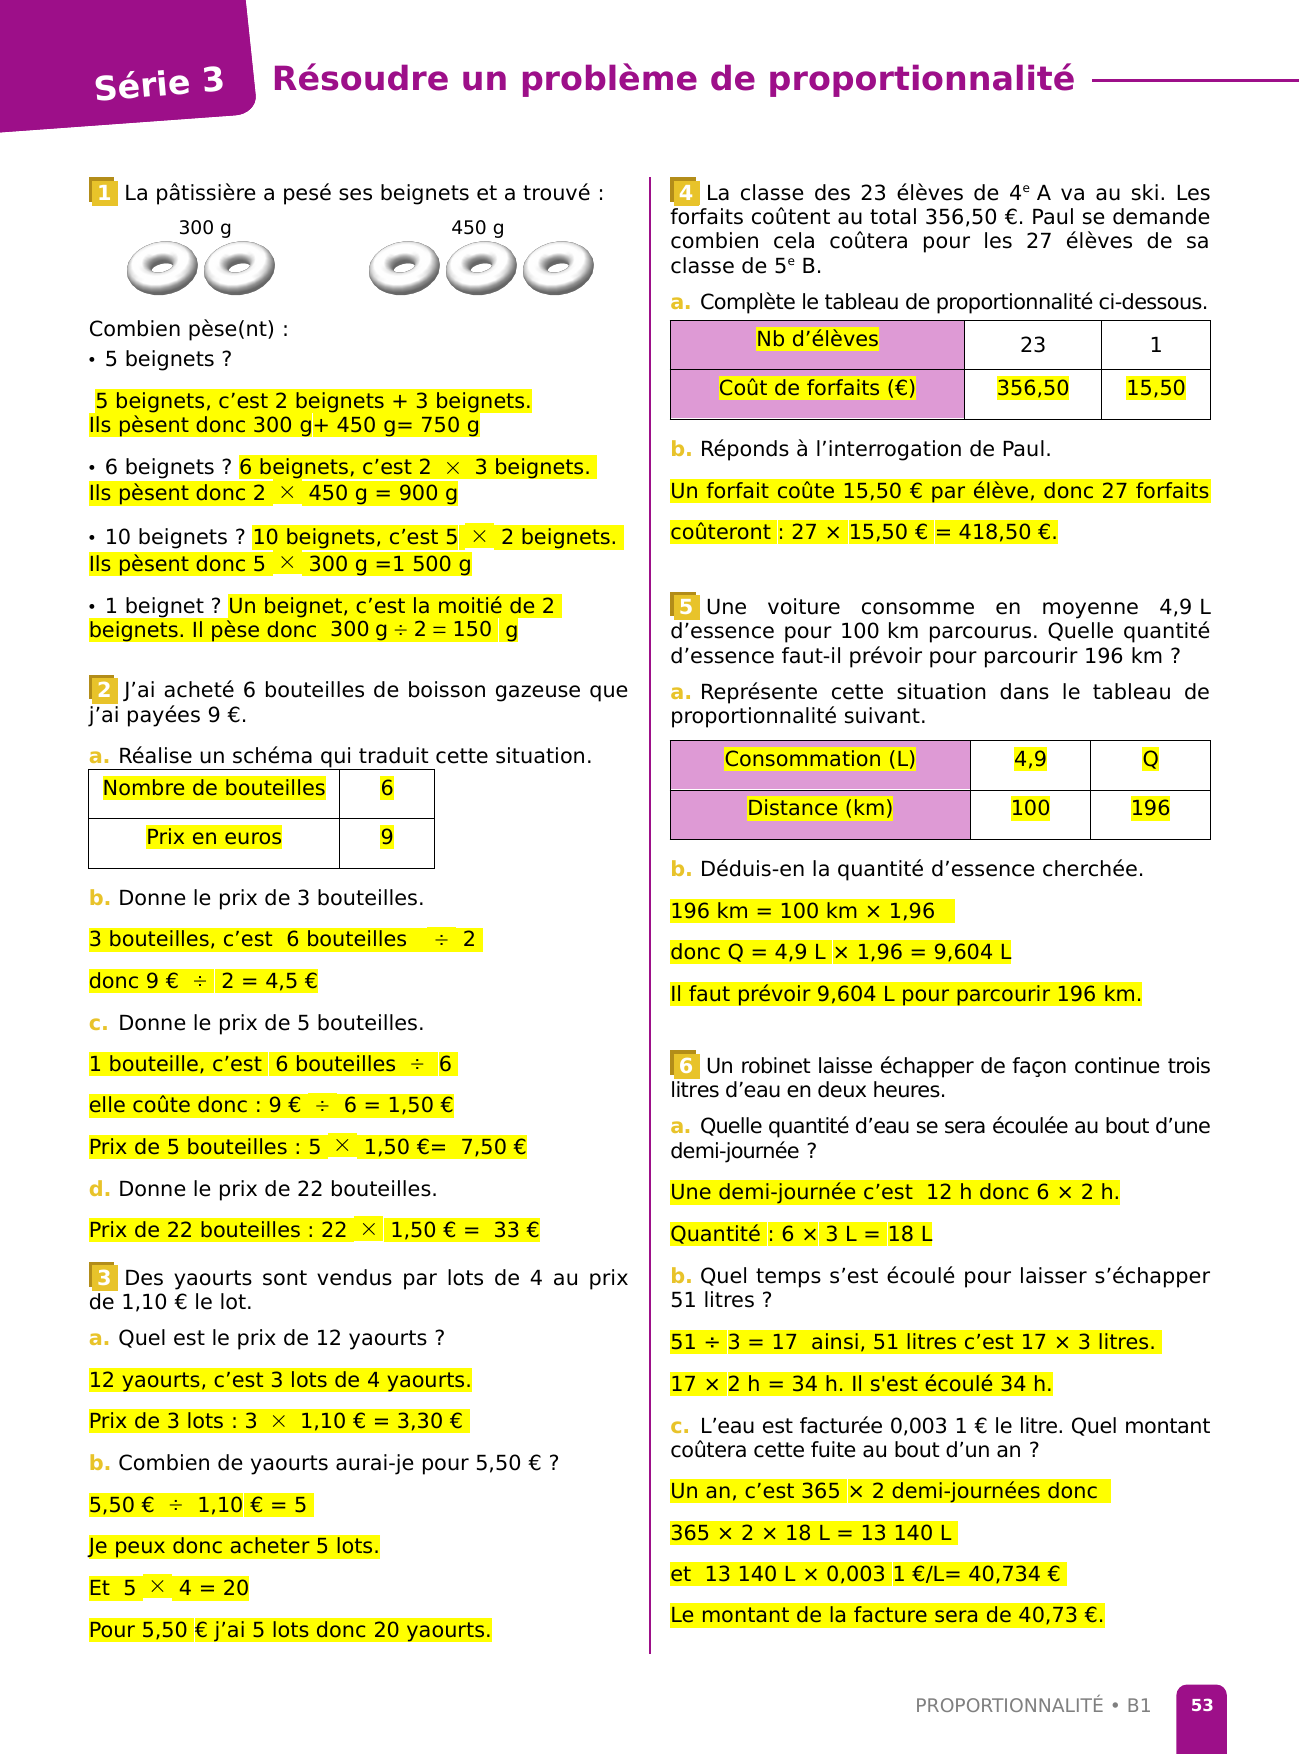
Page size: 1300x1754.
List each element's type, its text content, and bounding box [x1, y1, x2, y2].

list 6 beignets ? 6 beignets, c’est 2 3 beignets. Ils pèsent donc 2 450 g = 900 g [302, 455, 629, 506]
list elle coûte donc : 9 € 6 = 1,50 € [88, 1076, 629, 1118]
table_header 4,9 [971, 741, 1090, 789]
table_header Nombre de bouteilles [89, 770, 339, 818]
list donc Q = 4,9 L × 1,96 = 9,604 L [670, 923, 1211, 964]
table_cell 100 [971, 791, 1090, 839]
text Je peux donc acheter 5 lots. [88, 1517, 629, 1559]
list Déduis-en la quantité d’essence cherchée. [670, 857, 1211, 882]
list 1 bouteille, c’est 6 bouteilles 6 [88, 1035, 629, 1076]
subtitle Une voiture consomme en moyenne 4,9 L d’essence pour 100 km parcourus. Quelle quantité d’essence faut-il prévoir pour parcourir 196 km ? [670, 592, 1211, 668]
table_cell Coût de forfaits (€) [671, 370, 964, 418]
subtitle Des yaourts sont vendus par lots de 4 au prix de 1,10 € le lot. [88, 1262, 629, 1314]
table_header Q [1091, 741, 1210, 789]
list 5 beignets ? [88, 347, 629, 371]
list Un forfait coûte 15,50 € par élève, donc 27 forfaits coûteront : 27 × 15,50 € = 418,50 €. [670, 462, 1211, 544]
list Donne le prix de 3 bouteilles. [88, 886, 629, 910]
list Combien pèse(nt) : [88, 317, 629, 341]
table_header 6 [340, 770, 434, 818]
table_cell Distance (km) [671, 791, 970, 839]
subtitle J’ai acheté 6 bouteilles de boisson gazeuse que j’ai payées 9 €. [88, 674, 629, 727]
text Prix de 3 lots : 3 1,10 € = 3,30 € [88, 1392, 629, 1433]
list Prix de 22 bouteilles : 22 1,50 € = 33 € [88, 1201, 629, 1242]
list Le montant de la facture sera de 40,73 €. [670, 1586, 1211, 1628]
table_cell 196 [1091, 791, 1210, 839]
list 3 bouteilles, c’est 6 bouteilles 2 donc 9 € 2 = 4,5 € [88, 910, 629, 993]
list 196 km = 100 km × 1,96 [670, 882, 1211, 923]
table_cell 9 [340, 819, 434, 867]
list Il faut prévoir 9,604 L pour parcourir 196 km. [670, 964, 1211, 1006]
list Complète le tableau de proportionnalité ci-dessous. [670, 290, 1211, 314]
list 365 × 2 × 18 L = 13 140 L et 13 140 L × 0,003 1 €/L= 40,734 € [670, 1503, 1211, 1586]
table_header 23 [965, 321, 1101, 369]
table_cell Prix en euros [89, 819, 339, 867]
list Quelle quantité d’eau se sera écoulée au bout d’une demi-journée ? [670, 1114, 1211, 1163]
text 12 yaourts, c’est 3 lots de 4 yaourts. [88, 1350, 629, 1392]
table_header 1 [1102, 321, 1210, 369]
list Donne le prix de 5 bouteilles. [88, 1011, 629, 1035]
table_header Consommation (L) [671, 741, 970, 789]
list 5 beignets, c’est 2 beignets + 3 beignets. Ils pèsent donc 300 g+ 450 g= 750 g [480, 389, 629, 437]
subtitle La pâtissière a pesé ses beignets et a trouvé : [114, 177, 629, 205]
list Réponds à l’interrogation de Paul. [670, 437, 1211, 462]
list Quantité : 6 × 3 L = 18 L [670, 1205, 1211, 1246]
text Et 5 4 = 20 [88, 1559, 629, 1601]
text Pour 5,50 € j’ai 5 lots donc 20 yaourts. [88, 1601, 629, 1642]
list 10 beignets ? 10 beignets, c’est 5 2 beignets. Ils pèsent donc 5 300 g =1 500 g [88, 523, 629, 576]
list 51 ÷ 3 = 17 ainsi, 51 litres c’est 17 × 3 litres. [670, 1313, 1211, 1354]
table_cell 15,50 [1102, 370, 1210, 418]
subtitle Un robinet laisse échapper de façon continue trois litres d’eau en deux heures. [670, 1050, 1211, 1103]
list Prix de 5 bouteilles : 5 1,50 €= 7,50 € [88, 1118, 629, 1159]
list 1 beignet ? Un beignet, c’est la moitié de 2 beignets. Il pèse donc g [88, 594, 629, 642]
list Un an, c’est 365 × 2 demi-journées donc [670, 1462, 1211, 1503]
list 17 × 2 h = 34 h. Il s'est écoulé 34 h. [670, 1354, 1211, 1396]
table_cell 356,50 [965, 370, 1101, 418]
list Combien de yaourts aurai-je pour 5,50 € ? [88, 1451, 629, 1476]
list Donne le prix de 22 bouteilles. [88, 1177, 629, 1201]
subtitle La classe des 23 élèves de 4e A va au ski. Les forfaits coûtent au total 356,50 €. Paul se demande combien cela coûtera pour les 27 élèves de sa classe de 5e B. [670, 177, 1211, 278]
list Une demi-journée c’est 12 h donc 6 × 2 h. [670, 1163, 1211, 1205]
table_header Nb d’élèves [671, 321, 964, 369]
list Réalise un schéma qui traduit cette situation. [88, 744, 629, 769]
list Représente cette situation dans le tableau de proportionnalité suivant. [670, 680, 1211, 728]
list L’eau est facturée 0,003 1 € le litre. Quel montant coûtera cette fuite au bout d’un an ? [670, 1414, 1211, 1462]
list 6 beignets ? 6 beignets, c’est 2 3 beignets. Ils pèsent donc 2 450 g = 900 g [88, 455, 273, 506]
list Quel temps s’est écoulé pour laisser s’échapper 51 litres ? [670, 1264, 1211, 1313]
text 5,50 € 1,10 € = 5 [88, 1476, 629, 1517]
list Quel est le prix de 12 yaourts ? [88, 1326, 629, 1350]
